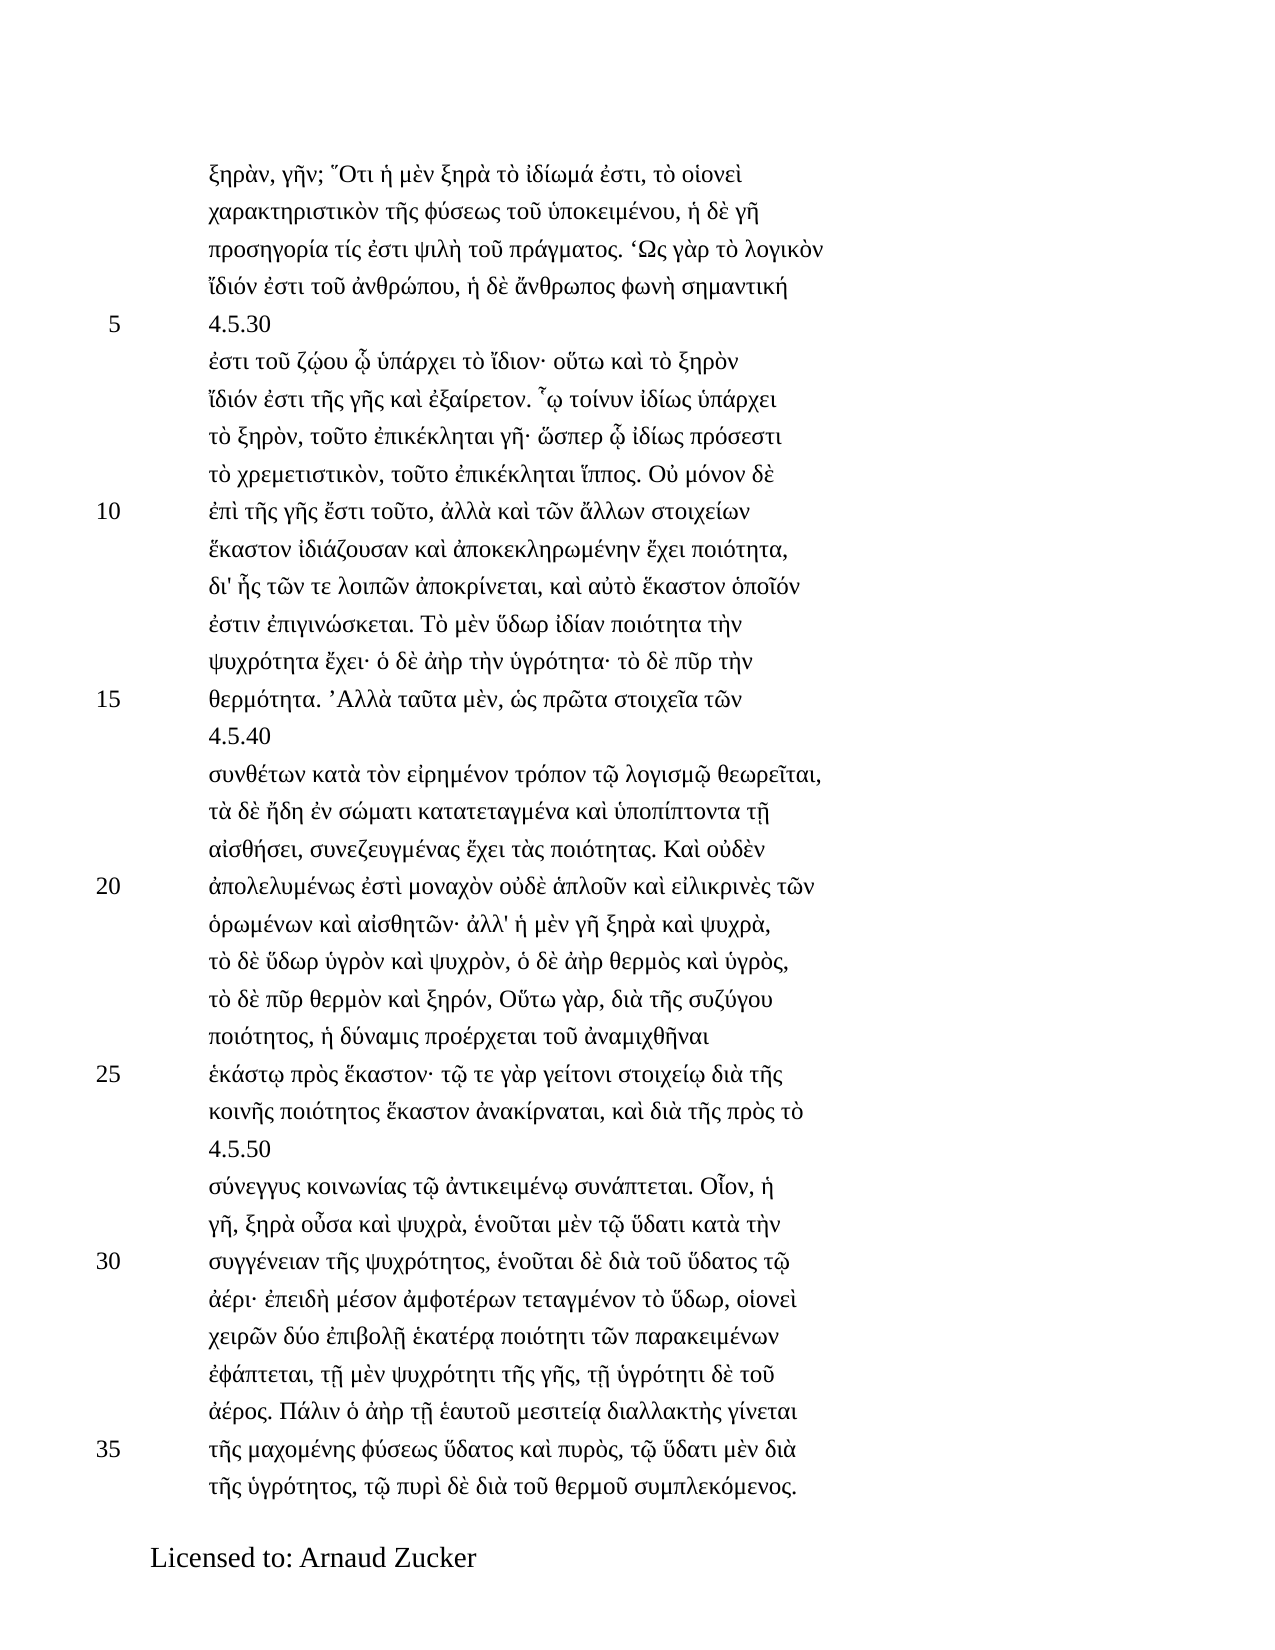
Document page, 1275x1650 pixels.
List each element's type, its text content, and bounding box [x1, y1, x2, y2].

text σύνεγγυς κοινωνίας τῷ ἀντικειμένῳ συνάπτεται. Οἷον, ἡ γῆ, ξηρὰ οὖσα καὶ ψυχρὰ, ἑνοῦται μὲν τῷ ὕδατι κατὰ τὴν συγγένειαν τῆς ψυχρότητος, ἑνοῦται δὲ διὰ τοῦ ὕδατος τῷ ἀέρι· ἐπειδὴ μέσον ἀμϕοτέρων τεταγμένον τὸ ὕδωρ, οἱονεὶ χειρῶν δύο ἐπιβολῇ ἑκατέρᾳ ποιότητι τῶν παρακειμένων ἐϕάπτεται, τῇ μὲν ψυχρότητι τῆς γῆς, τῇ ὑγρότητι δὲ τοῦ ἀέρος. Πάλιν ὁ ἀὴρ τῇ ἑαυτοῦ μεσιτείᾳ διαλλακτὴς γίνεται τῆς μαχομένης ϕύσεως ὕδατος καὶ πυρὸς, τῷ ὕδατι μὲν διὰ τῆς ὑγρότητος, τῷ πυρὶ δὲ διὰ τοῦ θερμοῦ συμπλεκόμενος. [202, 1162, 1125, 1500]
text συνθέτων κατὰ τὸν εἰρημένον τρόπον τῷ λογισμῷ θεωρεῖται, τὰ δὲ ἤδη ἐν σώματι κατατεταγμένα καὶ ὑποπίπτοντα τῇ αἰσθήσει, συνεζευγμένας ἔχει τὰς ποιότητας. Καὶ οὐδὲν ἀπολελυμένως ἐστὶ μοναχὸν οὐδὲ ἁπλοῦν καὶ εἰλικρινὲς τῶν ὁρωμένων καὶ αἰσθητῶν· ἀλλ' ἡ μὲν γῆ ξηρὰ καὶ ψυχρὰ, τὸ δὲ ὕδωρ ὑγρὸν καὶ ψυχρὸν, ὁ δὲ ἀὴρ θερμὸς καὶ ὑγρὸς, τὸ δὲ πῦρ θερμὸν καὶ ξηρόν, Οὕτω γὰρ, διὰ τῆς συζύγου ποιότητος, ἡ δύναμις προέρχεται τοῦ ἀναμιχθῆναι ἑκάστῳ πρὸς ἕκαστον· τῷ τε γὰρ γείτονι στοιχείῳ διὰ τῆς κοινῆς ποιότητος ἕκαστον ἀνακίρναται, καὶ διὰ τῆς πρὸς τὸ [202, 750, 1125, 1125]
text 4.5.50 [202, 1125, 1125, 1162]
text 4.5.30 [202, 300, 1125, 337]
text ξηρὰν, γῆν; ῞Οτι ἡ μὲν ξηρὰ τὸ ἰδίωμά ἐστι, τὸ οἱονεὶ χαρακτηριστικὸν τῆς ϕύσεως τοῦ ὑποκειμένου, ἡ δὲ γῆ προσηγορία τίς ἐστι ψιλὴ τοῦ πράγματος. ‘Ως γὰρ τὸ λογικὸν ἴδιόν ἐστι τοῦ ἀνθρώπου, ἡ δὲ ἄνθρωπος ϕωνὴ σημαντική [202, 150, 1125, 300]
text 4.5.40 [202, 712, 1125, 750]
text ἐστι τοῦ ζῴου ᾧ ὑπάρχει τὸ ἴδιον· οὕτω καὶ τὸ ξηρὸν ἴδιόν ἐστι τῆς γῆς καὶ ἐξαίρετον. ῟ῳ τοίνυν ἰδίως ὑπάρχει τὸ ξηρὸν, τοῦτο ἐπικέκληται γῆ· ὥσπερ ᾧ ἰδίως πρόσεστι τὸ χρεμετιστικὸν, τοῦτο ἐπικέκληται ἵππος. Οὐ μόνον δὲ ἐπὶ τῆς γῆς ἔστι τοῦτο, ἀλλὰ καὶ τῶν ἄλλων στοιχείων ἕκαστον ἰδιάζουσαν καὶ ἀποκεκληρωμένην ἔχει ποιότητα, δι' ἧς τῶν τε λοιπῶν ἀποκρίνεται, καὶ αὐτὸ ἕκαστον ὁποῖόν ἐστιν ἐπιγινώσκεται. Τὸ μὲν ὕδωρ ἰδίαν ποιότητα τὴν ψυχρότητα ἔχει· ὁ δὲ ἀὴρ τὴν ὑγρότητα· τὸ δὲ πῦρ τὴν θερμότητα. ’Αλλὰ ταῦτα μὲν, ὡς πρῶτα στοιχεῖα τῶν [202, 337, 1125, 712]
